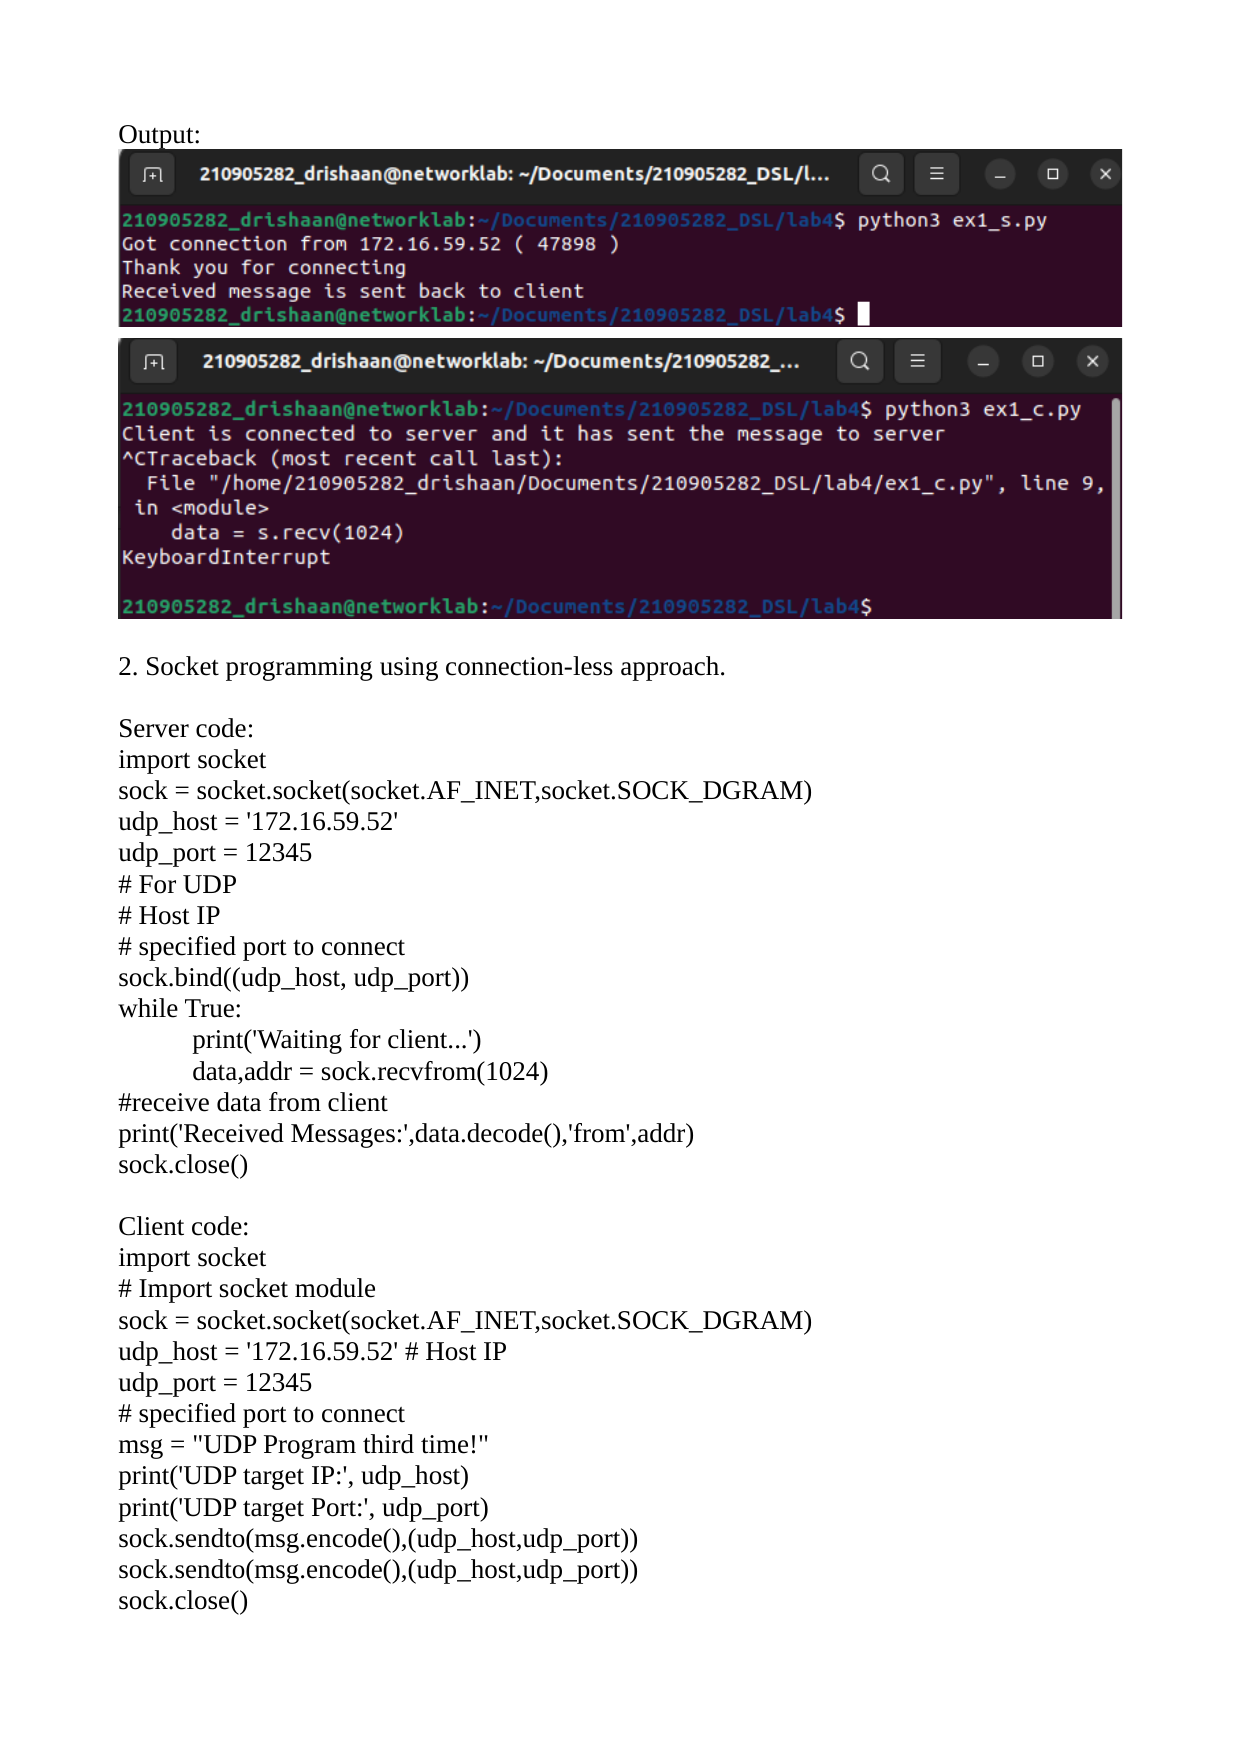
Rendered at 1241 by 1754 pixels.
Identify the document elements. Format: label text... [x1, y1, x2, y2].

text udp_host = '172.16.59.52' # Host IP [118, 1335, 1122, 1366]
text udp_host = '172.16.59.52' [118, 805, 1122, 837]
text import socket [118, 1241, 1122, 1273]
text sock.close() [118, 1148, 1122, 1179]
text sock.sendto(msg.encode(),(udp_host,udp_port)) [118, 1522, 1122, 1553]
text print('UDP target Port:', udp_port) [118, 1491, 1122, 1522]
picture [118, 338, 1123, 619]
text while True: [118, 992, 1122, 1023]
text udp_port = 12345 [118, 837, 1122, 868]
text sock = socket.socket(socket.AF_INET,socket.SOCK_DGRAM) [118, 774, 1122, 805]
text # specified port to connect [118, 930, 1122, 961]
text # specified port to connect [118, 1397, 1122, 1428]
text sock.close() [118, 1584, 1122, 1615]
text sock.bind((udp_host, udp_port)) [118, 961, 1122, 992]
text Output: [118, 118, 1122, 149]
picture [118, 149, 1123, 327]
text sock.sendto(msg.encode(),(udp_host,udp_port)) [118, 1553, 1122, 1584]
text msg = "UDP Program third time!" [118, 1428, 1122, 1459]
text import socket [118, 743, 1122, 774]
text # Host IP [118, 899, 1122, 930]
text udp_port = 12345 [118, 1366, 1122, 1397]
text print('Waiting for client...') [118, 1023, 1122, 1054]
text #receive data from client [118, 1086, 1122, 1117]
text # For UDP [118, 868, 1122, 899]
text print('UDP target IP:', udp_host) [118, 1459, 1122, 1491]
text 2. Socket programming using connection-less approach. [118, 650, 1122, 681]
text data,addr = sock.recvfrom(1024) [118, 1054, 1122, 1086]
text # Import socket module [118, 1273, 1122, 1304]
text Server code: [118, 712, 1122, 743]
text Client code: [118, 1210, 1122, 1241]
text print('Received Messages:',data.decode(),'from',addr) [118, 1117, 1122, 1148]
text sock = socket.socket(socket.AF_INET,socket.SOCK_DGRAM) [118, 1304, 1122, 1335]
